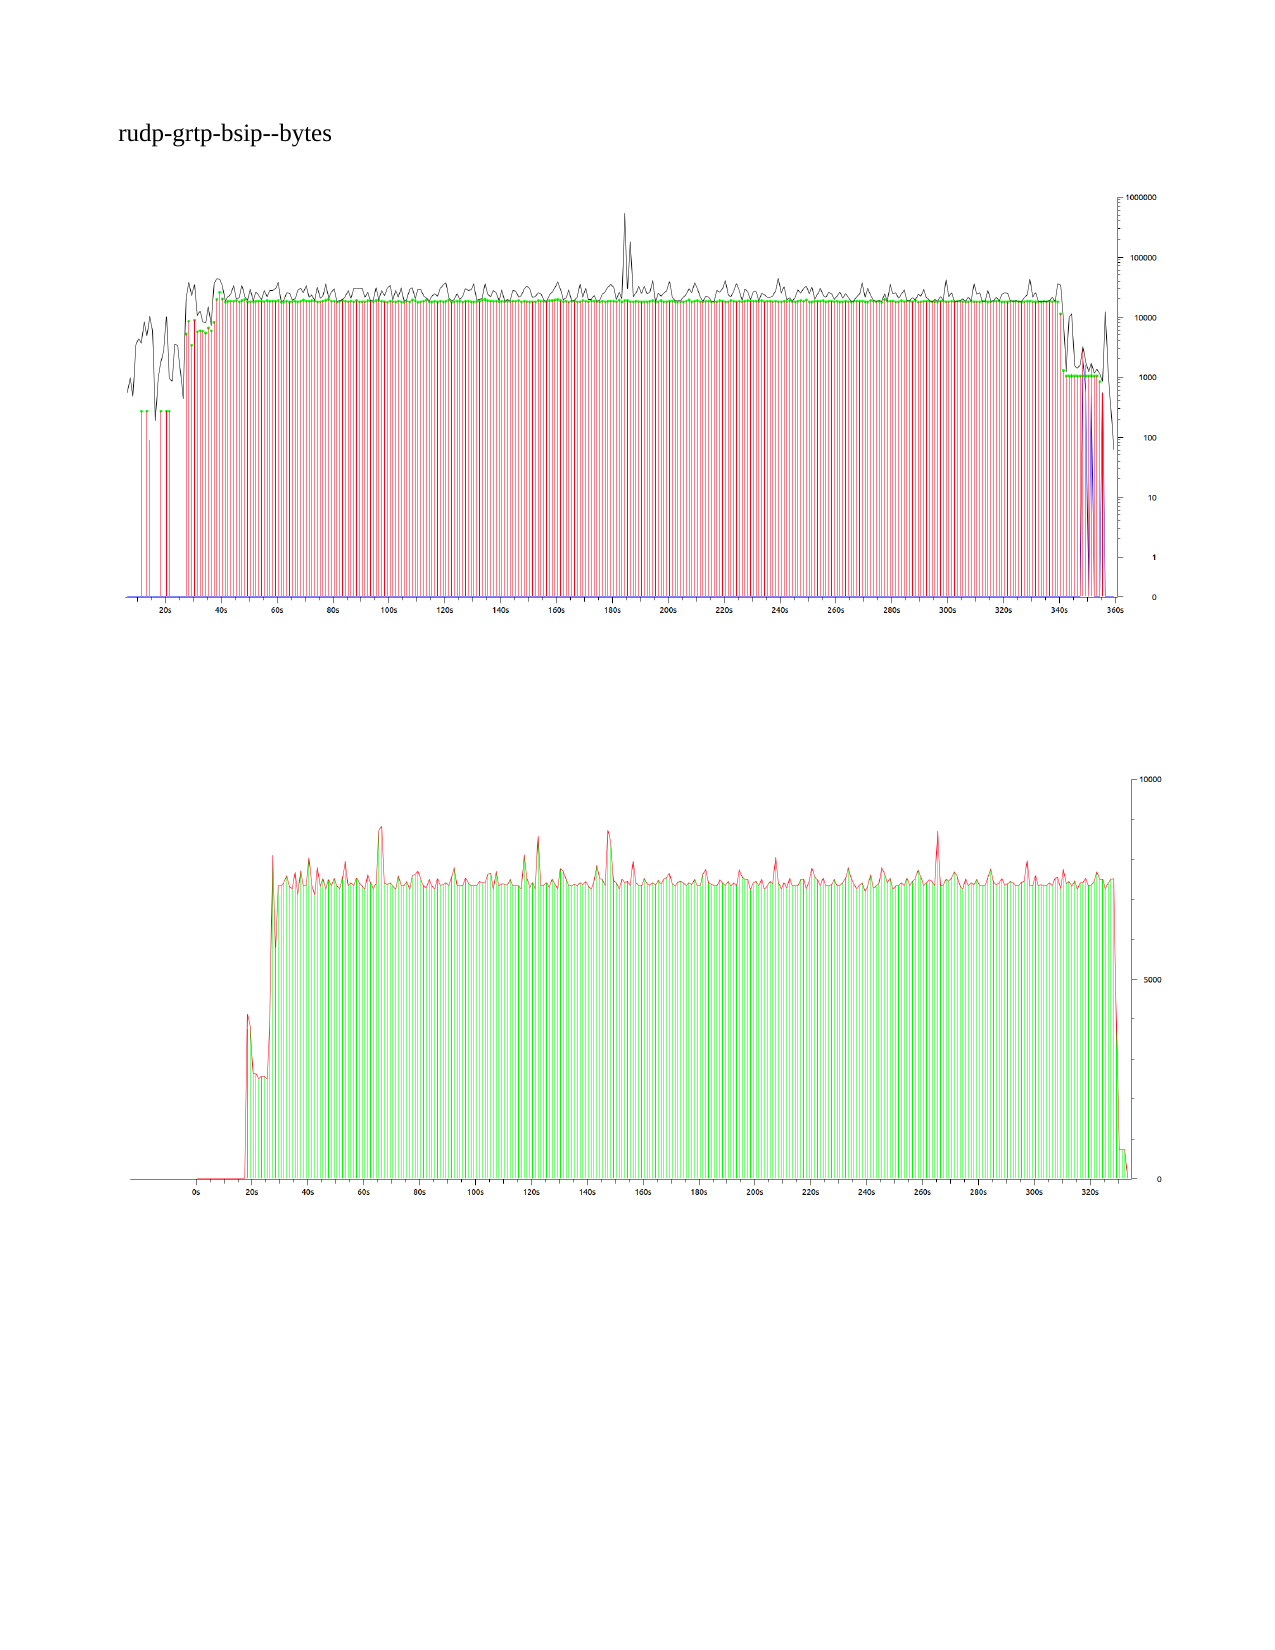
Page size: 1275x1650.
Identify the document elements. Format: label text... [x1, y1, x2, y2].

picture [124, 773, 1164, 1199]
picture [119, 191, 1159, 617]
text rudp-grtp-bsip--bytes [118, 118, 1157, 147]
